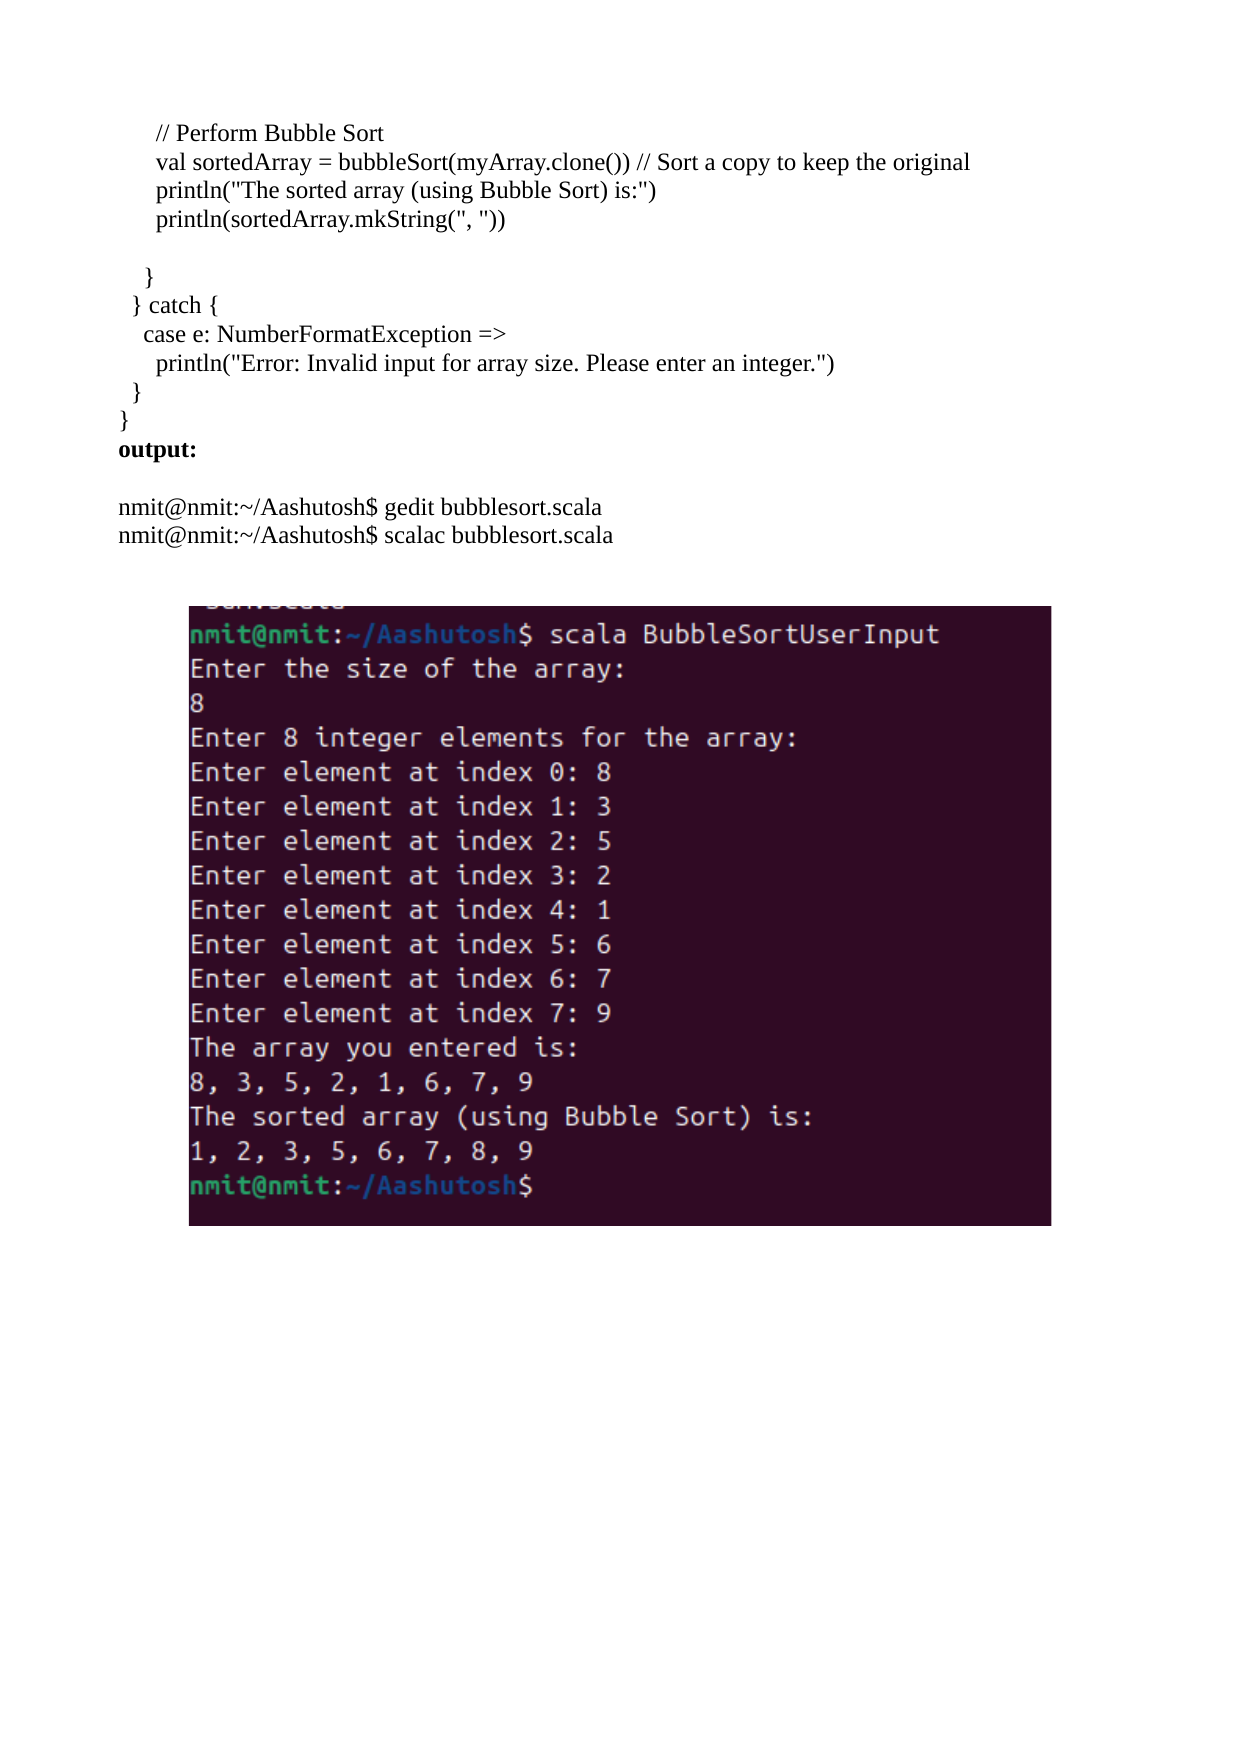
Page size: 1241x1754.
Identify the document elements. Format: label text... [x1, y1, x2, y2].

picture [188, 606, 1052, 1226]
text } [118, 406, 1122, 434]
text } [118, 262, 1122, 291]
text println("The sorted array (using Bubble Sort) is:") [118, 176, 1122, 204]
text } catch { [118, 291, 1122, 319]
text nmit@nmit:~/Aashutosh$ scalac bubblesort.scala [118, 521, 1122, 549]
text nmit@nmit:~/Aashutosh$ gedit bubblesort.scala [118, 492, 1122, 521]
text println(sortedArray.mkString(", ")) [118, 204, 1122, 233]
text println("Error: Invalid input for array size. Please enter an integer.") [118, 348, 1122, 377]
text output: [118, 434, 1122, 463]
text val sortedArray = bubbleSort(myArray.clone()) // Sort a copy to keep the original [118, 147, 1122, 176]
text } [118, 377, 1122, 406]
text // Perform Bubble Sort [118, 118, 1122, 147]
text case e: NumberFormatException => [118, 319, 1122, 348]
